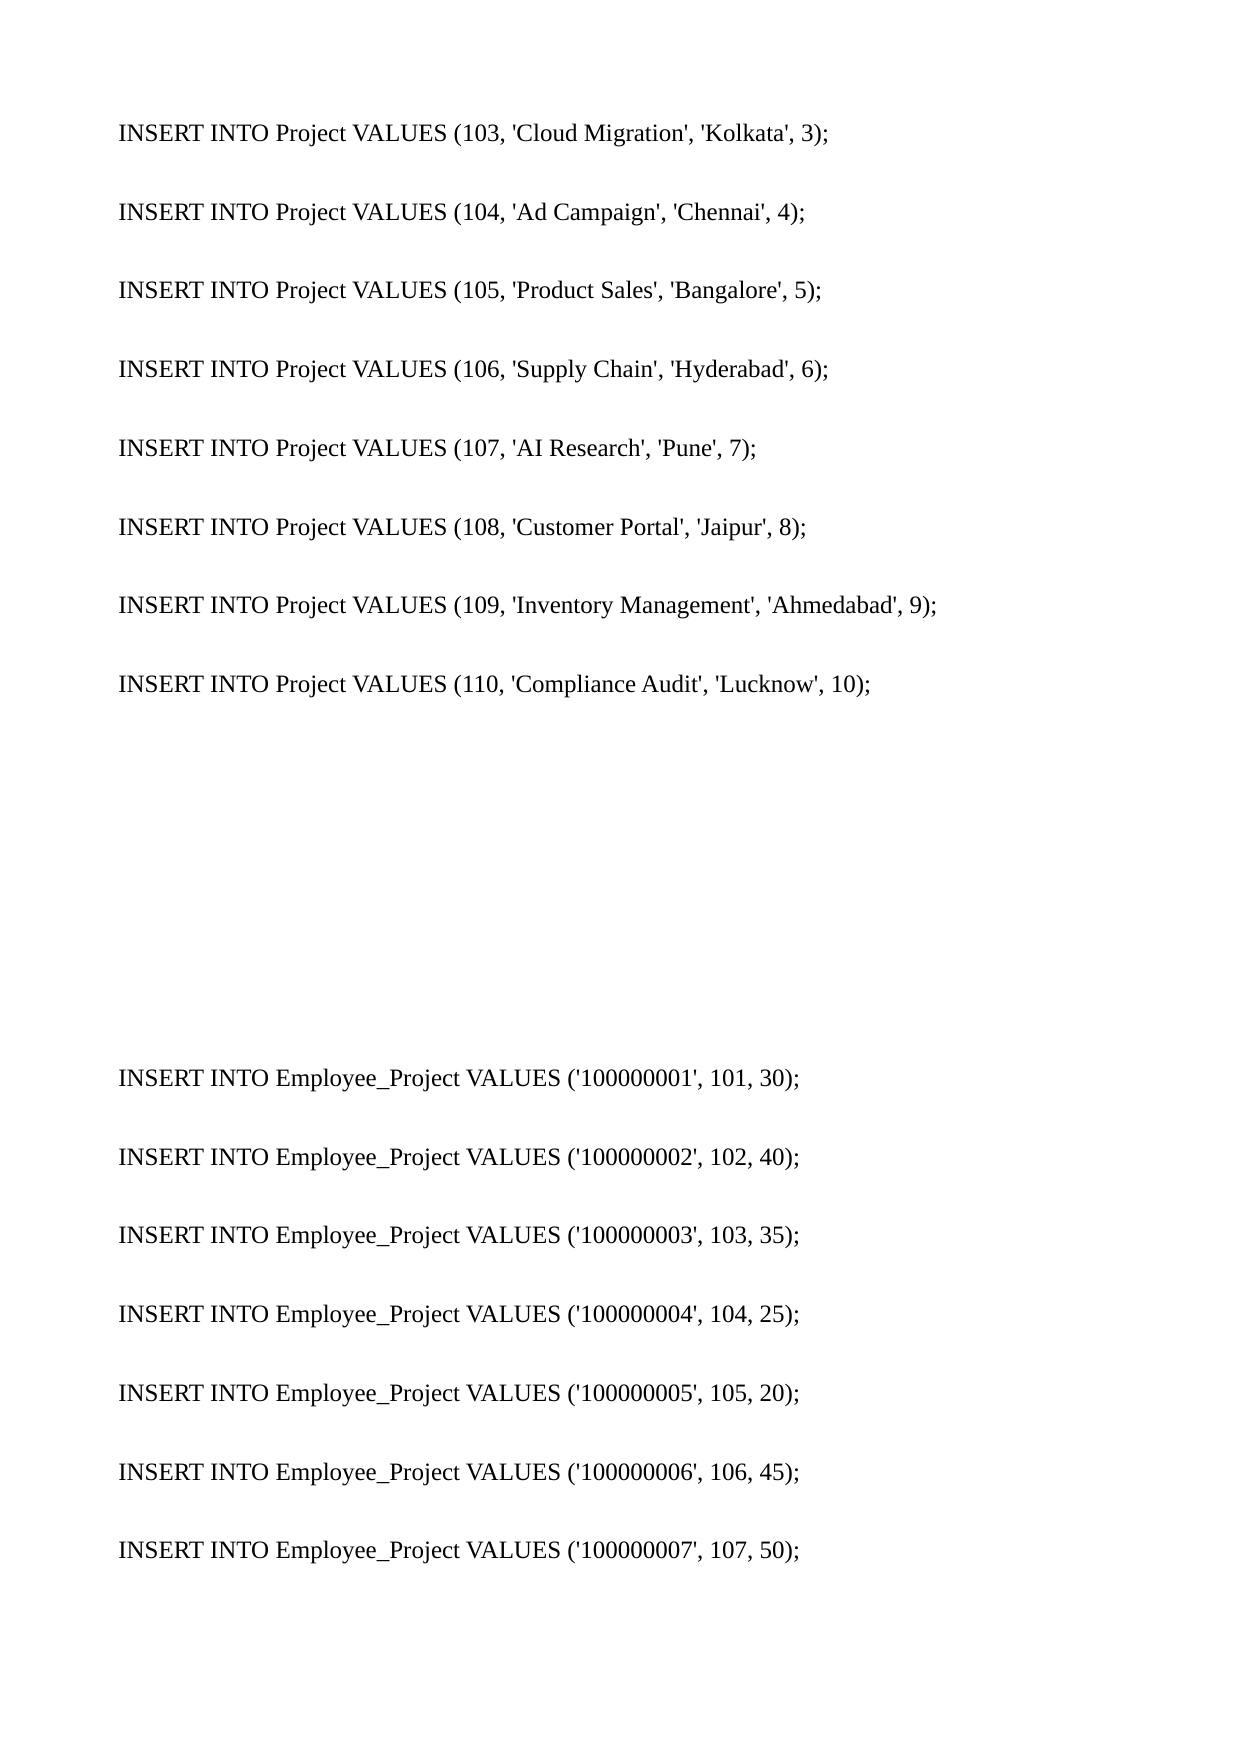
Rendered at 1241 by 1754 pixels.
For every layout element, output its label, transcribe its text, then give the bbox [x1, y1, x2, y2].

text INSERT INTO Employee_Project VALUES ('100000007', 107, 50); [118, 1536, 1122, 1564]
text INSERT INTO Project VALUES (103, 'Cloud Migration', 'Kolkata', 3); [118, 118, 1122, 147]
text INSERT INTO Project VALUES (105, 'Product Sales', 'Bangalore', 5); [118, 276, 1122, 304]
text INSERT INTO Project VALUES (106, 'Supply Chain', 'Hyderabad', 6); [118, 354, 1122, 383]
text INSERT INTO Project VALUES (104, 'Ad Campaign', 'Chennai', 4); [118, 197, 1122, 226]
text INSERT INTO Employee_Project VALUES ('100000001', 101, 30); [118, 1063, 1122, 1092]
text INSERT INTO Project VALUES (109, 'Inventory Management', 'Ahmedabad', 9); [118, 591, 1122, 619]
text INSERT INTO Employee_Project VALUES ('100000006', 106, 45); [118, 1457, 1122, 1486]
text INSERT INTO Project VALUES (107, 'AI Research', 'Pune', 7); [118, 433, 1122, 462]
text INSERT INTO Project VALUES (110, 'Compliance Audit', 'Lucknow', 10); [118, 669, 1122, 698]
text INSERT INTO Employee_Project VALUES ('100000005', 105, 20); [118, 1378, 1122, 1407]
text INSERT INTO Employee_Project VALUES ('100000003', 103, 35); [118, 1221, 1122, 1249]
text INSERT INTO Employee_Project VALUES ('100000002', 102, 40); [118, 1142, 1122, 1171]
text INSERT INTO Project VALUES (108, 'Customer Portal', 'Jaipur', 8); [118, 512, 1122, 541]
text INSERT INTO Employee_Project VALUES ('100000004', 104, 25); [118, 1299, 1122, 1328]
